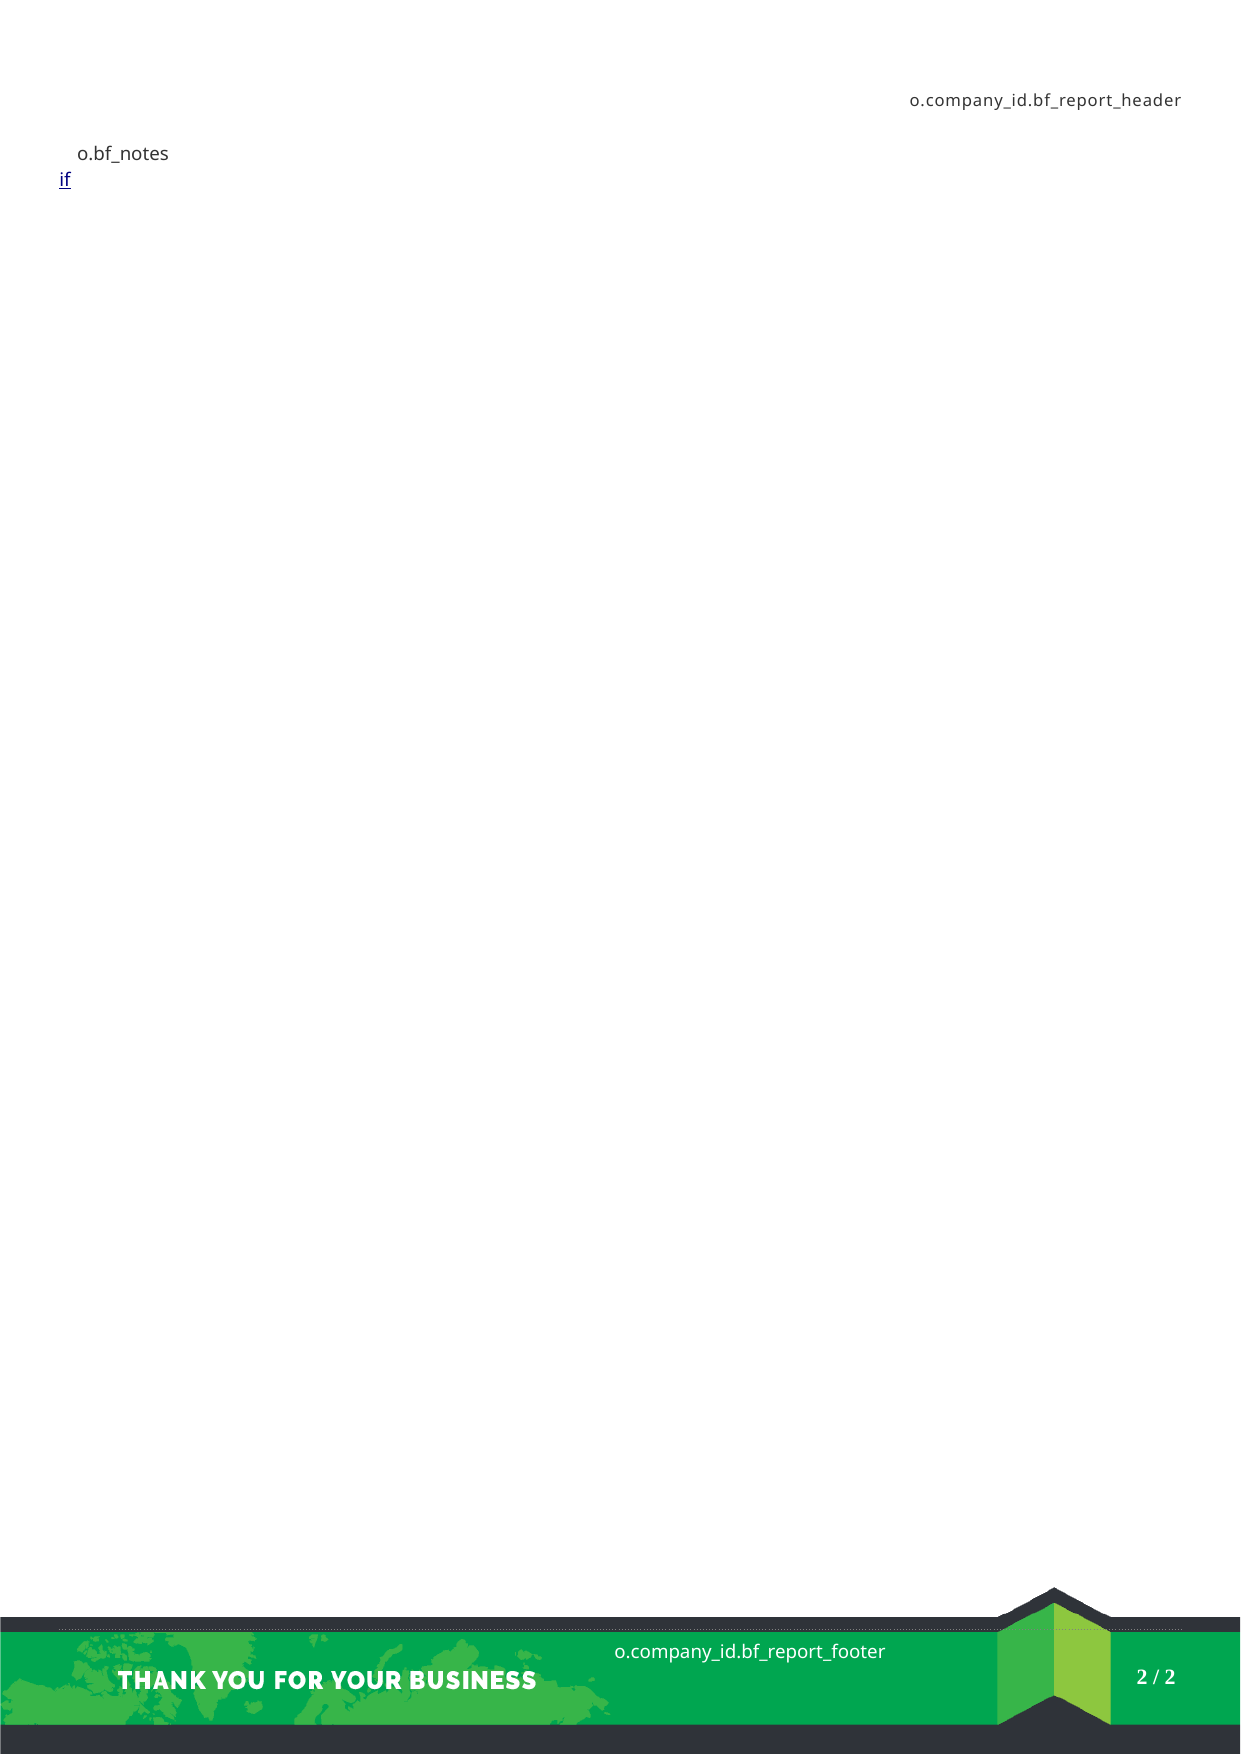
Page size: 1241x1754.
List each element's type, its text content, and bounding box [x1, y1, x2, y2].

text o.bf_notes [77, 141, 1169, 166]
text if [59, 166, 1181, 192]
picture [0, 1585, 1241, 1754]
